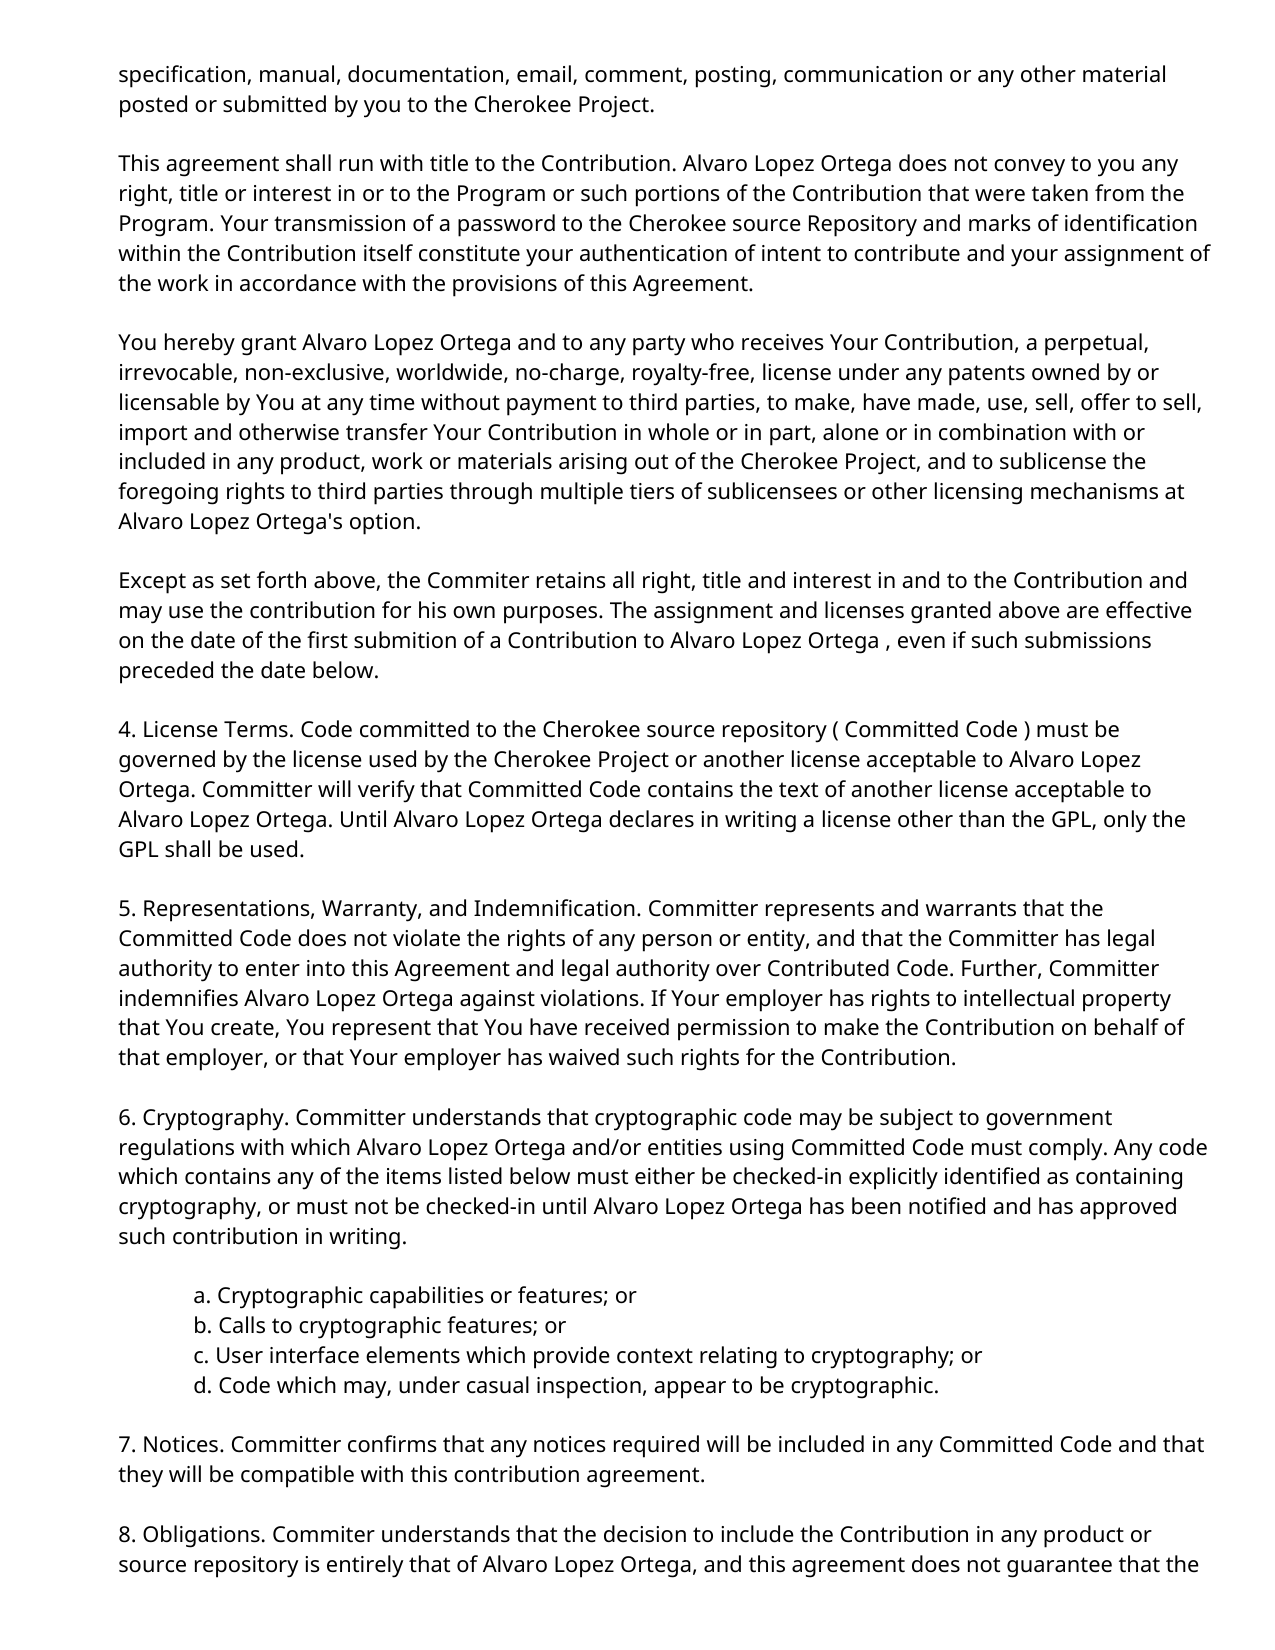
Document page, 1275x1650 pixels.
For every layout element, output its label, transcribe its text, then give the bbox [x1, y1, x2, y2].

list a. Cryptographic capabilities or features; or b. Calls to cryptographic features; or c. User interface elements which provide context relating to cryptography; or d. Code which may, under casual inspection, appear to be cryptographic. [156, 1281, 1216, 1400]
text specification, manual, documentation, email, comment, posting, communication or any other material posted or submitted by you to the Cherokee Project. This agreement shall run with title to the Contribution. Alvaro Lopez Ortega does not convey to you any right, title or interest in or to the Program or such portions of the Contribution that were taken from the Program. Your transmission of a password to the Cherokee source Repository and marks of identification within the Contribution itself constitute your authentication of intent to contribute and your assignment of the work in accordance with the provisions of this Agreement. You hereby grant Alvaro Lopez Ortega and to any party who receives Your Contribution, a perpetual, irrevocable, non-exclusive, worldwide, no-charge, royalty-free, license under any patents owned by or licensable by You at any time without payment to third parties, to make, have made, use, sell, offer to sell, import and otherwise transfer Your Contribution in whole or in part, alone or in combination with or included in any product, work or materials arising out of the Cherokee Project, and to sublicense the foregoing rights to third parties through multiple tiers of sublicensees or other licensing mechanisms at Alvaro Lopez Ortega's option. Except as set forth above, the Commiter retains all right, title and interest in and to the Contribution and may use the contribution for his own purposes. The assignment and licenses granted above are effective on the date of the first submition of a Contribution to Alvaro Lopez Ortega , even if such submissions preceded the date below. 4. License Terms. Code committed to the Cherokee source repository ( Committed Code ) must be governed by the license used by the Cherokee Project or another license acceptable to Alvaro Lopez Ortega. Committer will verify that Committed Code contains the text of another license acceptable to Alvaro Lopez Ortega. Until Alvaro Lopez Ortega declares in writing a license other than the GPL, only the GPL shall be used. 5. Representations, Warranty, and Indemnification. Committer represents and warrants that the Committed Code does not violate the rights of any person or entity, and that the Committer has legal authority to enter into this Agreement and legal authority over Contributed Code. Further, Committer indemnifies Alvaro Lopez Ortega against violations. If Your employer has rights to intellectual property that You create, You represent that You have received permission to make the Contribution on behalf of that employer, or that Your employer has waived such rights for the Contribution. 6. Cryptography. Committer understands that cryptographic code may be subject to government regulations with which Alvaro Lopez Ortega and/or entities using Committed Code must comply. Any code which contains any of the items listed below must either be checked-in explicitly identified as containing cryptography, or must not be checked-in until Alvaro Lopez Ortega has been notified and has approved such contribution in writing. [118, 59, 1216, 1251]
text 7. Notices. Committer confirms that any notices required will be included in any Committed Code and that they will be compatible with this contribution agreement. 8. Obligations. Commiter understands that the decision to include the Contribution in any product or source repository is entirely that of Alvaro Lopez Ortega, and this agreement does not guarantee that the [118, 1400, 1216, 1578]
